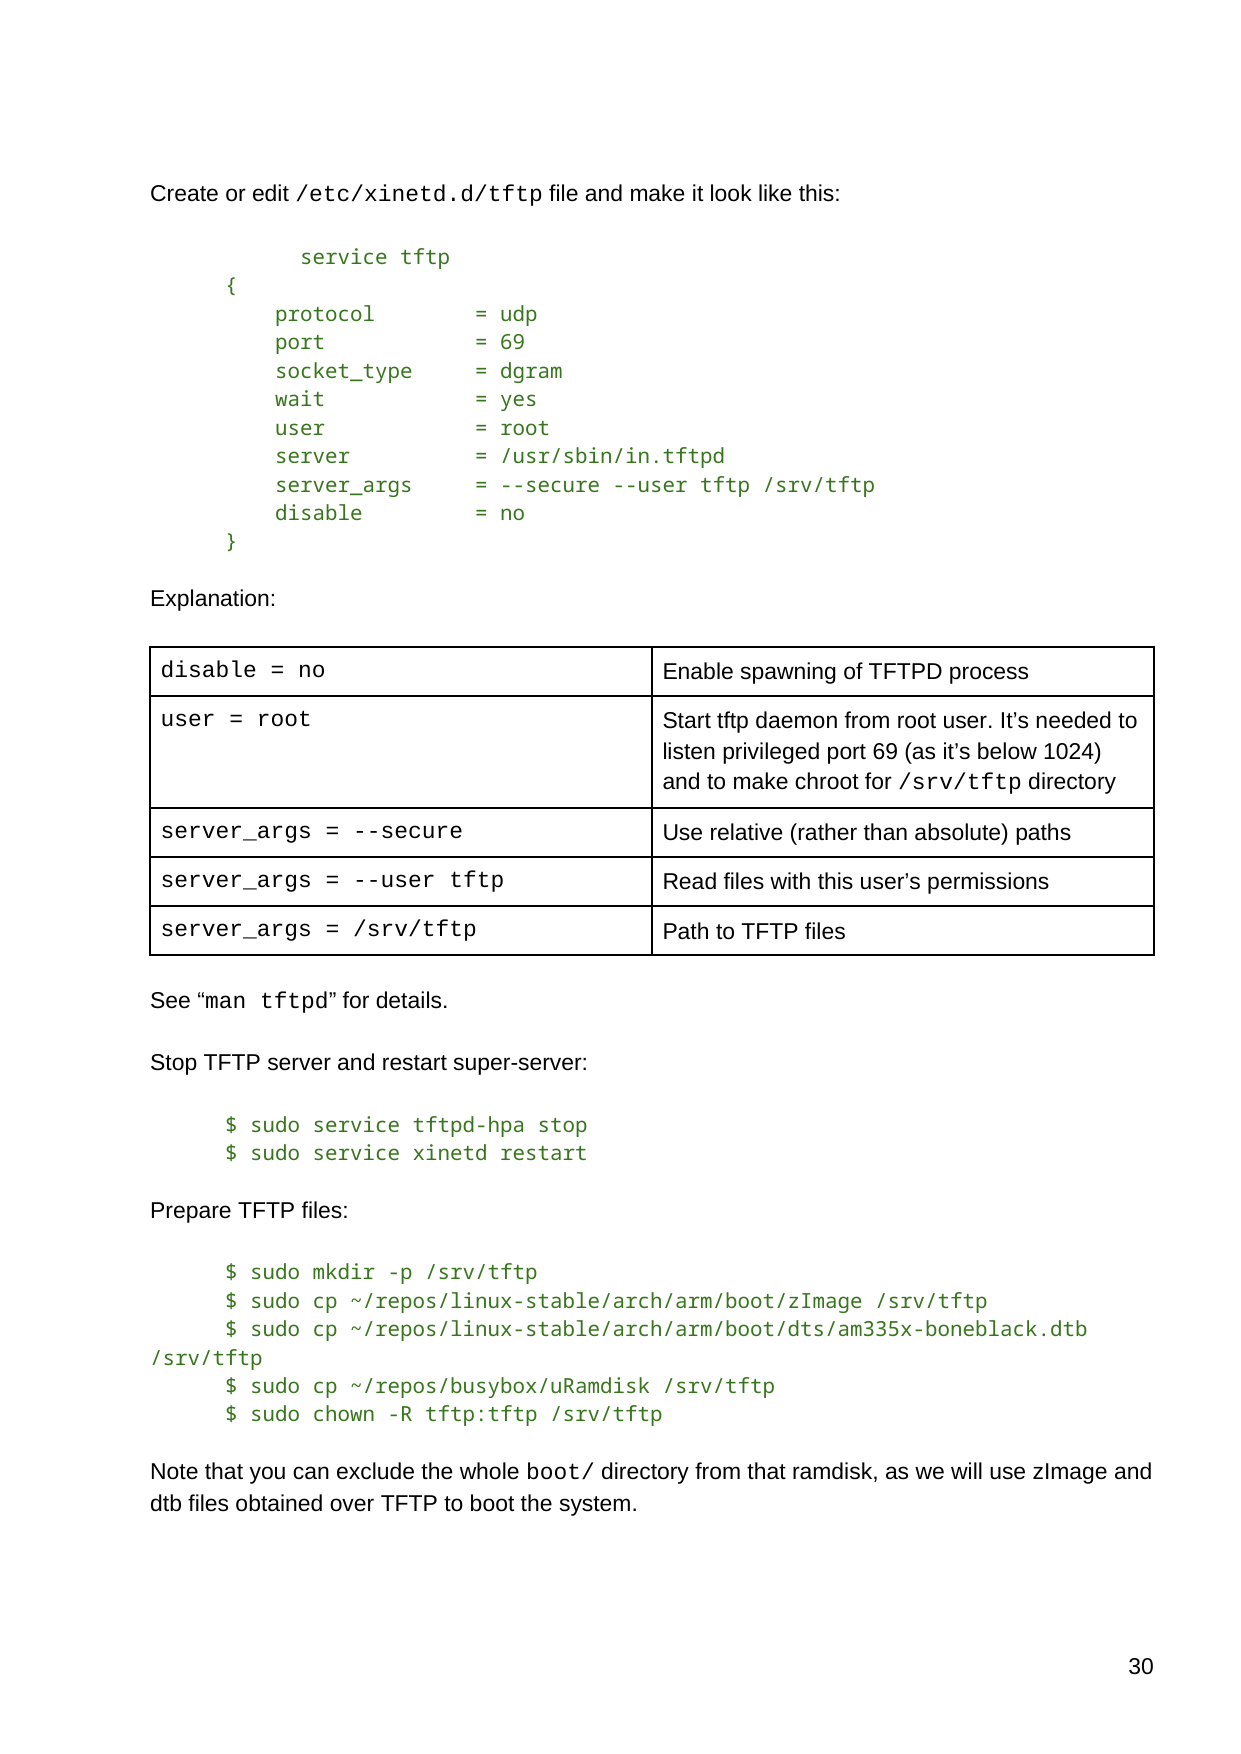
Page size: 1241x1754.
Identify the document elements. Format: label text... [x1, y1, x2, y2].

text Create or edit /etc/xinetd.d/tftp file and make it look like this: [150, 179, 1153, 208]
table_cell server_args = /srv/tftp [151, 907, 651, 954]
text Prepare TFTP files: [150, 1197, 1153, 1223]
subtitle $ sudo mkdir -p /srv/tftp [537, 1257, 1153, 1286]
table_header Enable spawning of TFTPD process [653, 648, 1153, 695]
text See “man tftpd” for details. [150, 987, 1153, 1015]
table_cell server_args = --user tftp [151, 858, 651, 905]
subtitle $ sudo chown -R tftp:tftp /srv/tftp [150, 1399, 1153, 1428]
subtitle $ sudo cp ~/repos/linux-stable/arch/arm/boot/zImage /srv/tftp [150, 1286, 225, 1314]
text Note that you can exclude the whole boot/ directory from that ramdisk, as we will use zImage and dtb files obtained over TFTP to boot the system. [150, 1458, 1153, 1517]
subtitle service tftp { protocol = udp port = 69 socket_type = dgram wait = yes user = root server = /usr/sbin/in.tftpd server_args = --secure --user tftp /srv/tftp disable = no } [225, 242, 1153, 555]
table_cell Use relative (rather than absolute) paths [653, 809, 1153, 856]
table_cell server_args = --secure [151, 809, 651, 856]
subtitle $ sudo service tftpd-hpa stop [150, 1110, 225, 1138]
table_cell Path to TFTP files [653, 907, 1153, 954]
subtitle $ sudo mkdir -p /srv/tftp [150, 1257, 225, 1286]
table_cell user = root [151, 697, 651, 807]
subtitle $ sudo service xinetd restart [150, 1138, 225, 1167]
text Explanation: [150, 585, 1153, 612]
subtitle $ sudo service tftpd-hpa stop [587, 1110, 1153, 1138]
text Stop TFTP server and restart super-server: [150, 1049, 1153, 1076]
subtitle $ sudo cp ~/repos/busybox/uRamdisk /srv/tftp [150, 1371, 225, 1399]
subtitle $ sudo cp ~/repos/busybox/uRamdisk /srv/tftp [775, 1371, 1153, 1399]
table_header disable = no [151, 648, 651, 695]
subtitle $ sudo service xinetd restart [587, 1138, 1153, 1167]
subtitle $ sudo cp ~/repos/linux-stable/arch/arm/boot/dts/am335x-boneblack.dtb /srv/tftp [150, 1314, 225, 1343]
table_cell Read files with this user’s permissions [653, 858, 1153, 905]
table_cell Start tftp daemon from root user. It’s needed to listen privileged port 69 (as it’s below 1024) and to make chroot for /srv/tftp directory [653, 697, 1153, 807]
subtitle $ sudo cp ~/repos/linux-stable/arch/arm/boot/dts/am335x-boneblack.dtb /srv/tftp [262, 1314, 1153, 1371]
subtitle $ sudo cp ~/repos/linux-stable/arch/arm/boot/zImage /srv/tftp [987, 1286, 1153, 1314]
